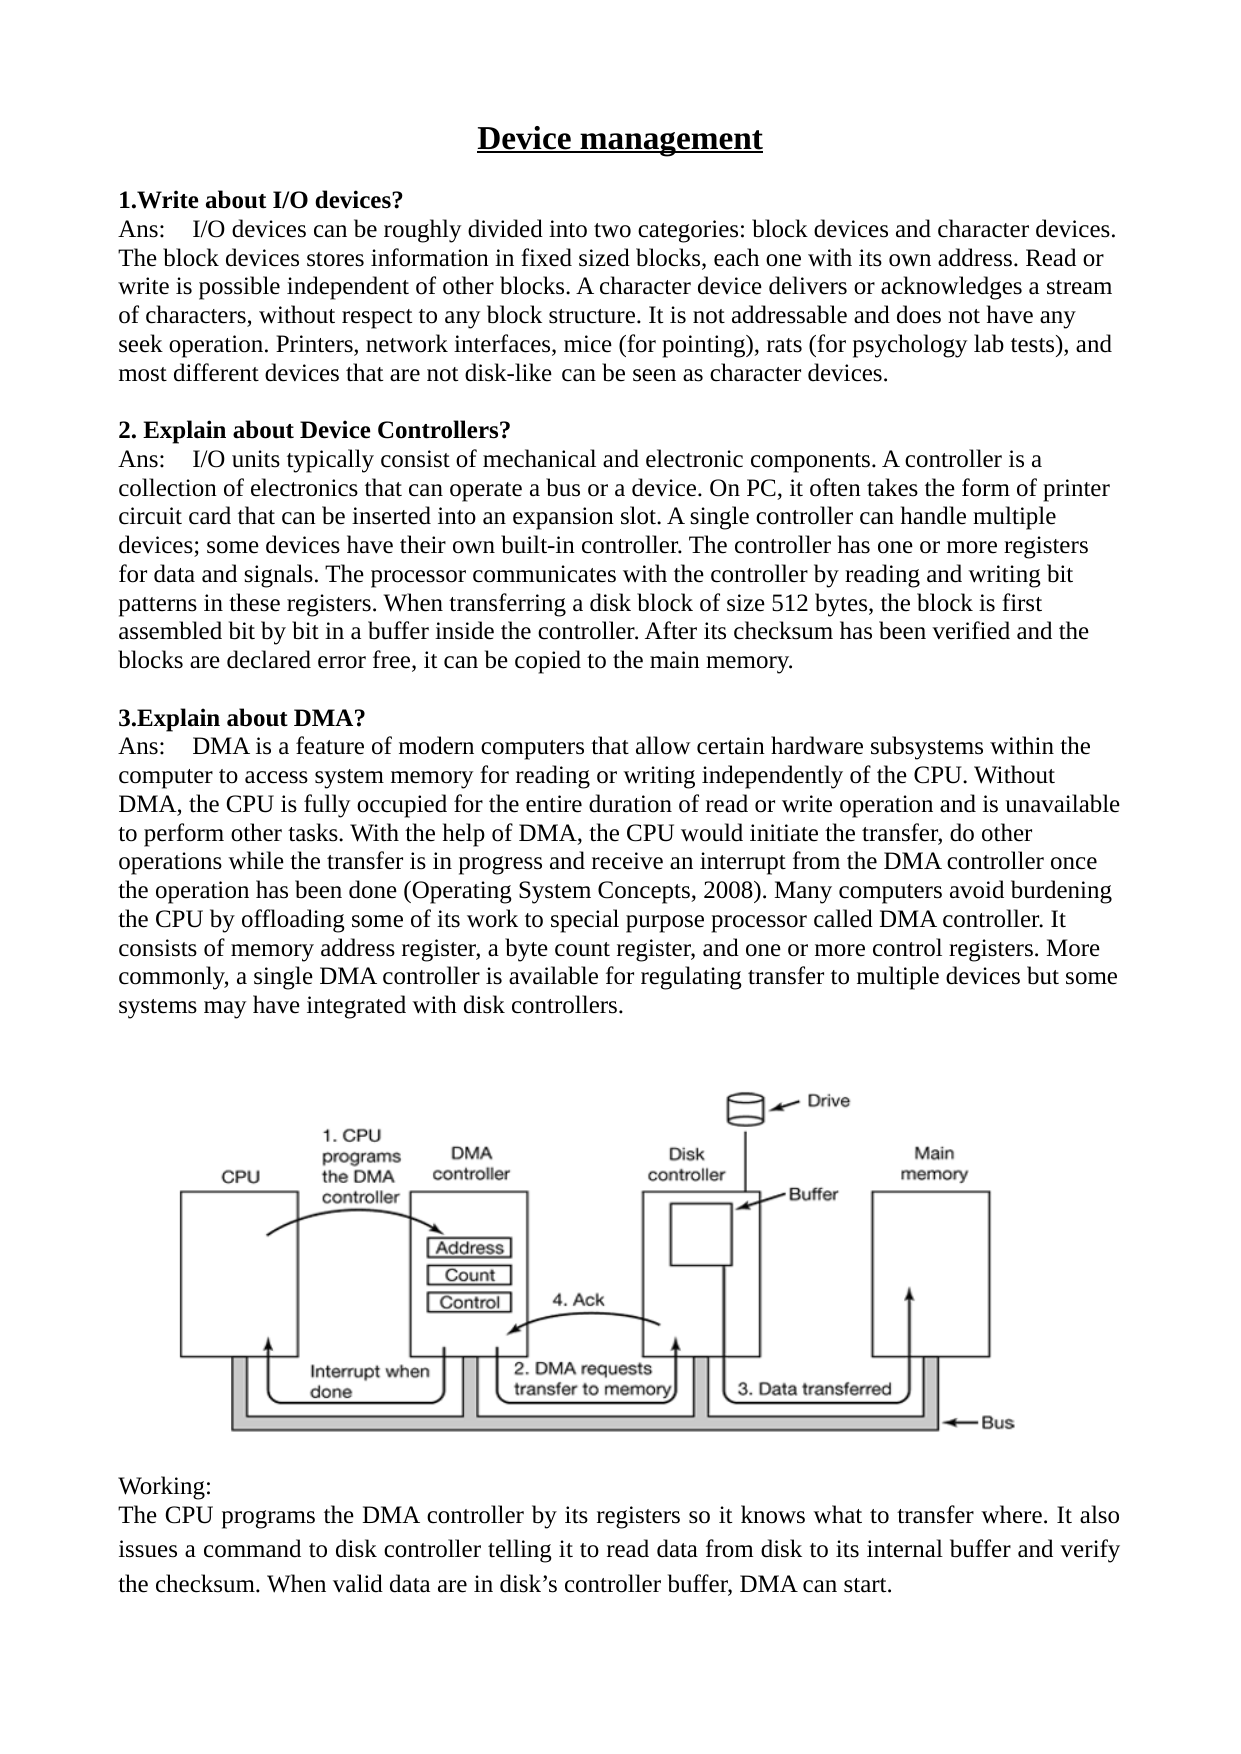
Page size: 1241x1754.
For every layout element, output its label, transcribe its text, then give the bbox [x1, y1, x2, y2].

text Ans: DMA is a feature of modern computers that allow certain hardware subsystems within the computer to access system memory for reading or writing independently of the CPU. Without DMA, the CPU is fully occupied for the entire duration of read or write operation and is unavailable to perform other tasks. With the help of DMA, the CPU would initiate the transfer, do other operations while the transfer is in progress and receive an interrupt from the DMA controller once the operation has been done (Operating System Concepts, 2008). Many computers avoid burdening the CPU by offloading some of its work to special purpose processor called DMA controller. It consists of memory address register, a byte count register, and one or more control registers. More commonly, a single DMA controller is available for regulating transfer to multiple devices but some systems may have integrated with disk controllers. [118, 731, 1122, 1019]
text 3.Explain about DMA? [118, 703, 1122, 731]
text The CPU programs the DMA controller by its registers so it knows what to transfer where. It also issues a command to disk controller telling it to read data from disk to its internal buffer and verify the checksum. When valid data are in disk’s controller buffer, DMA can start. [118, 1500, 1122, 1597]
text 2. Explain about Device Controllers? [118, 415, 1122, 444]
text Working: [118, 1471, 1122, 1500]
picture [160, 1071, 1043, 1443]
text Device management [118, 118, 1122, 156]
text 1.Write about I/O devices? [118, 185, 1122, 214]
text Ans: I/O units typically consist of mechanical and electronic components. A controller is a collection of electronics that can operate a bus or a device. On PC, it often takes the form of printer circuit card that can be inserted into an expansion slot. A single controller can handle multiple devices; some devices have their own built-in controller. The controller has one or more registers for data and signals. The processor communicates with the controller by reading and writing bit patterns in these registers. When transferring a disk block of size 512 bytes, the block is first assembled bit by bit in a buffer inside the controller. After its checksum has been verified and the blocks are declared error free, it can be copied to the main memory. [118, 444, 1122, 674]
text Ans: I/O devices can be roughly divided into two categories: block devices and character devices. The block devices stores information in fixed sized blocks, each one with its own address. Read or write is possible independent of other blocks. A character device delivers or acknowledges a stream of characters, without respect to any block structure. It is not addressable and does not have any seek operation. Printers, network interfaces, mice (for pointing), rats (for psychology lab tests), and most different devices that are not disk-like can be seen as character devices. [118, 214, 1122, 386]
